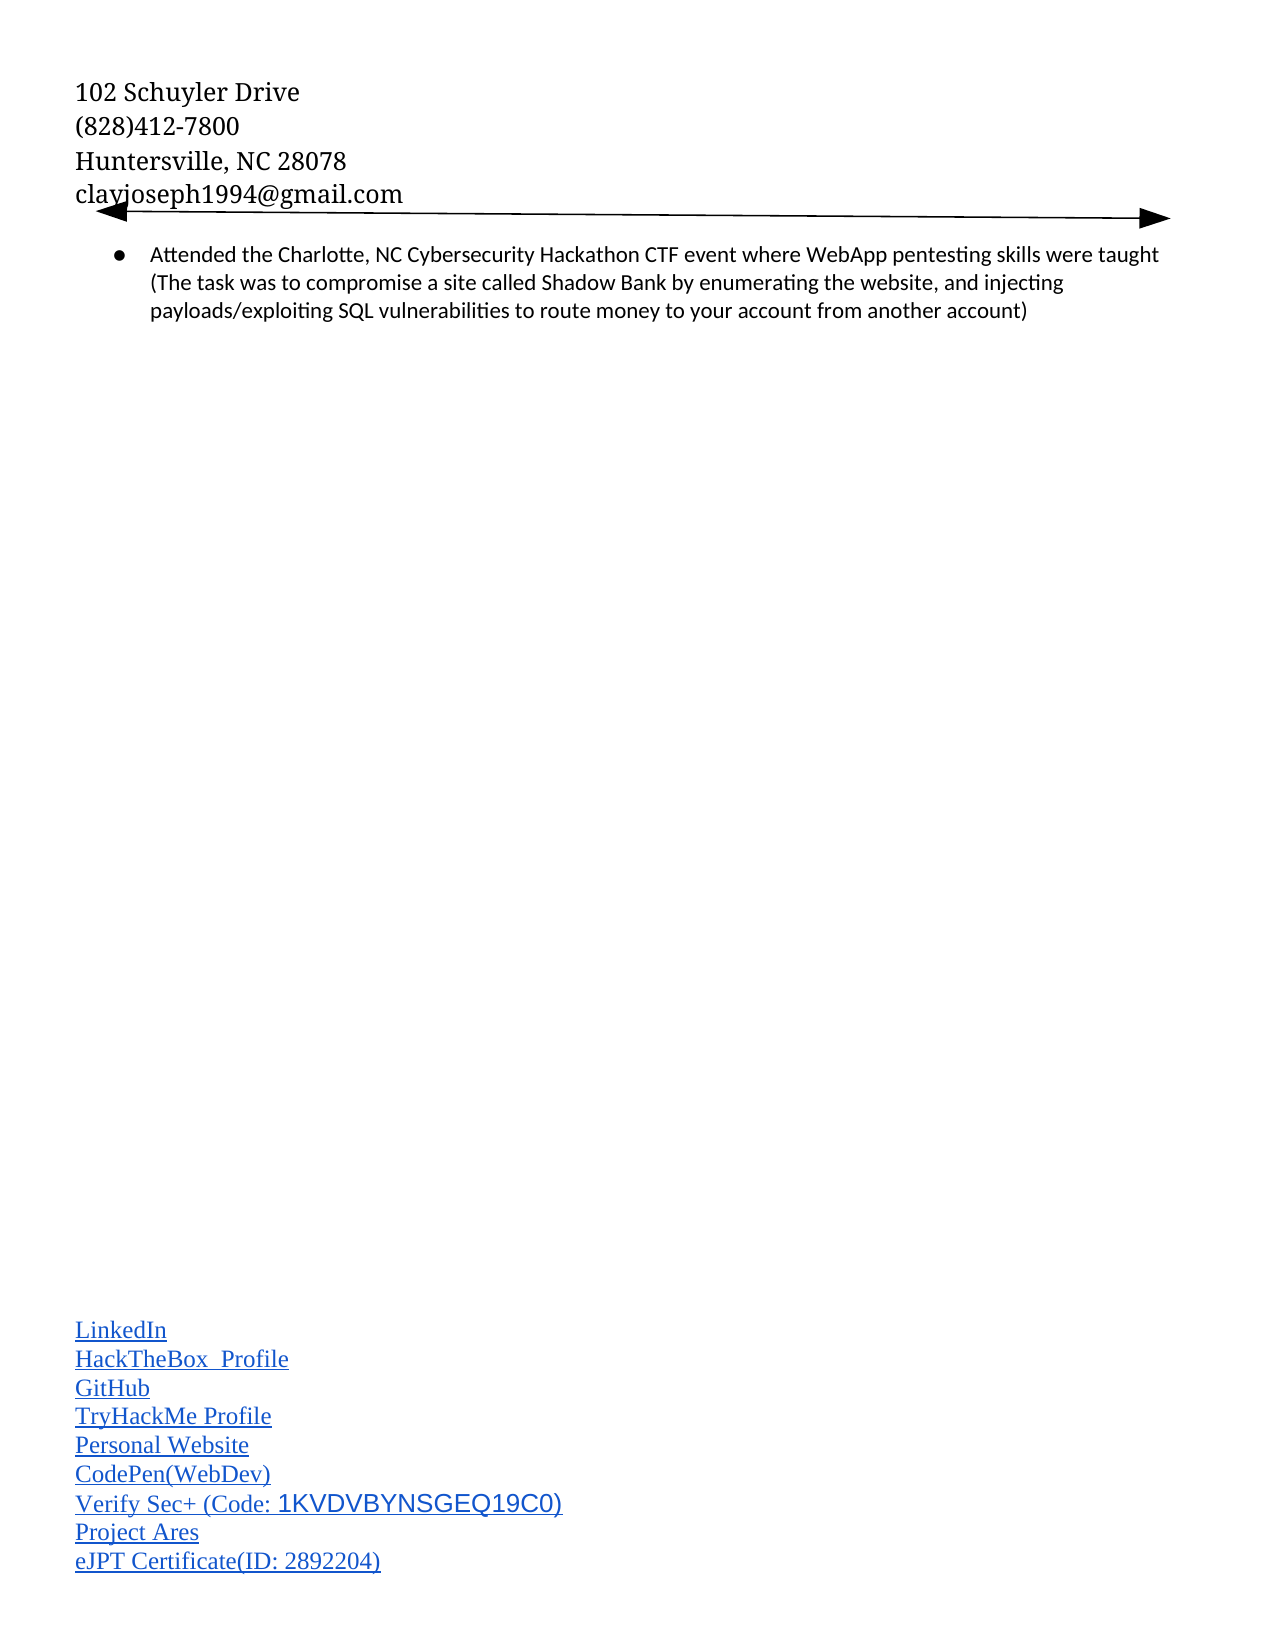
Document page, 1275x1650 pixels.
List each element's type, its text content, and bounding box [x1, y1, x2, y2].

list Attended the Charlotte, NC Cybersecurity Hackathon CTF event where WebApp pentesting skills were taught (The task was to compromise a site called Shadow Bank by enumerating the website, and injecting payloads/exploiting SQL vulnerabilities to route money to your account from another account) [112, 240, 1200, 324]
